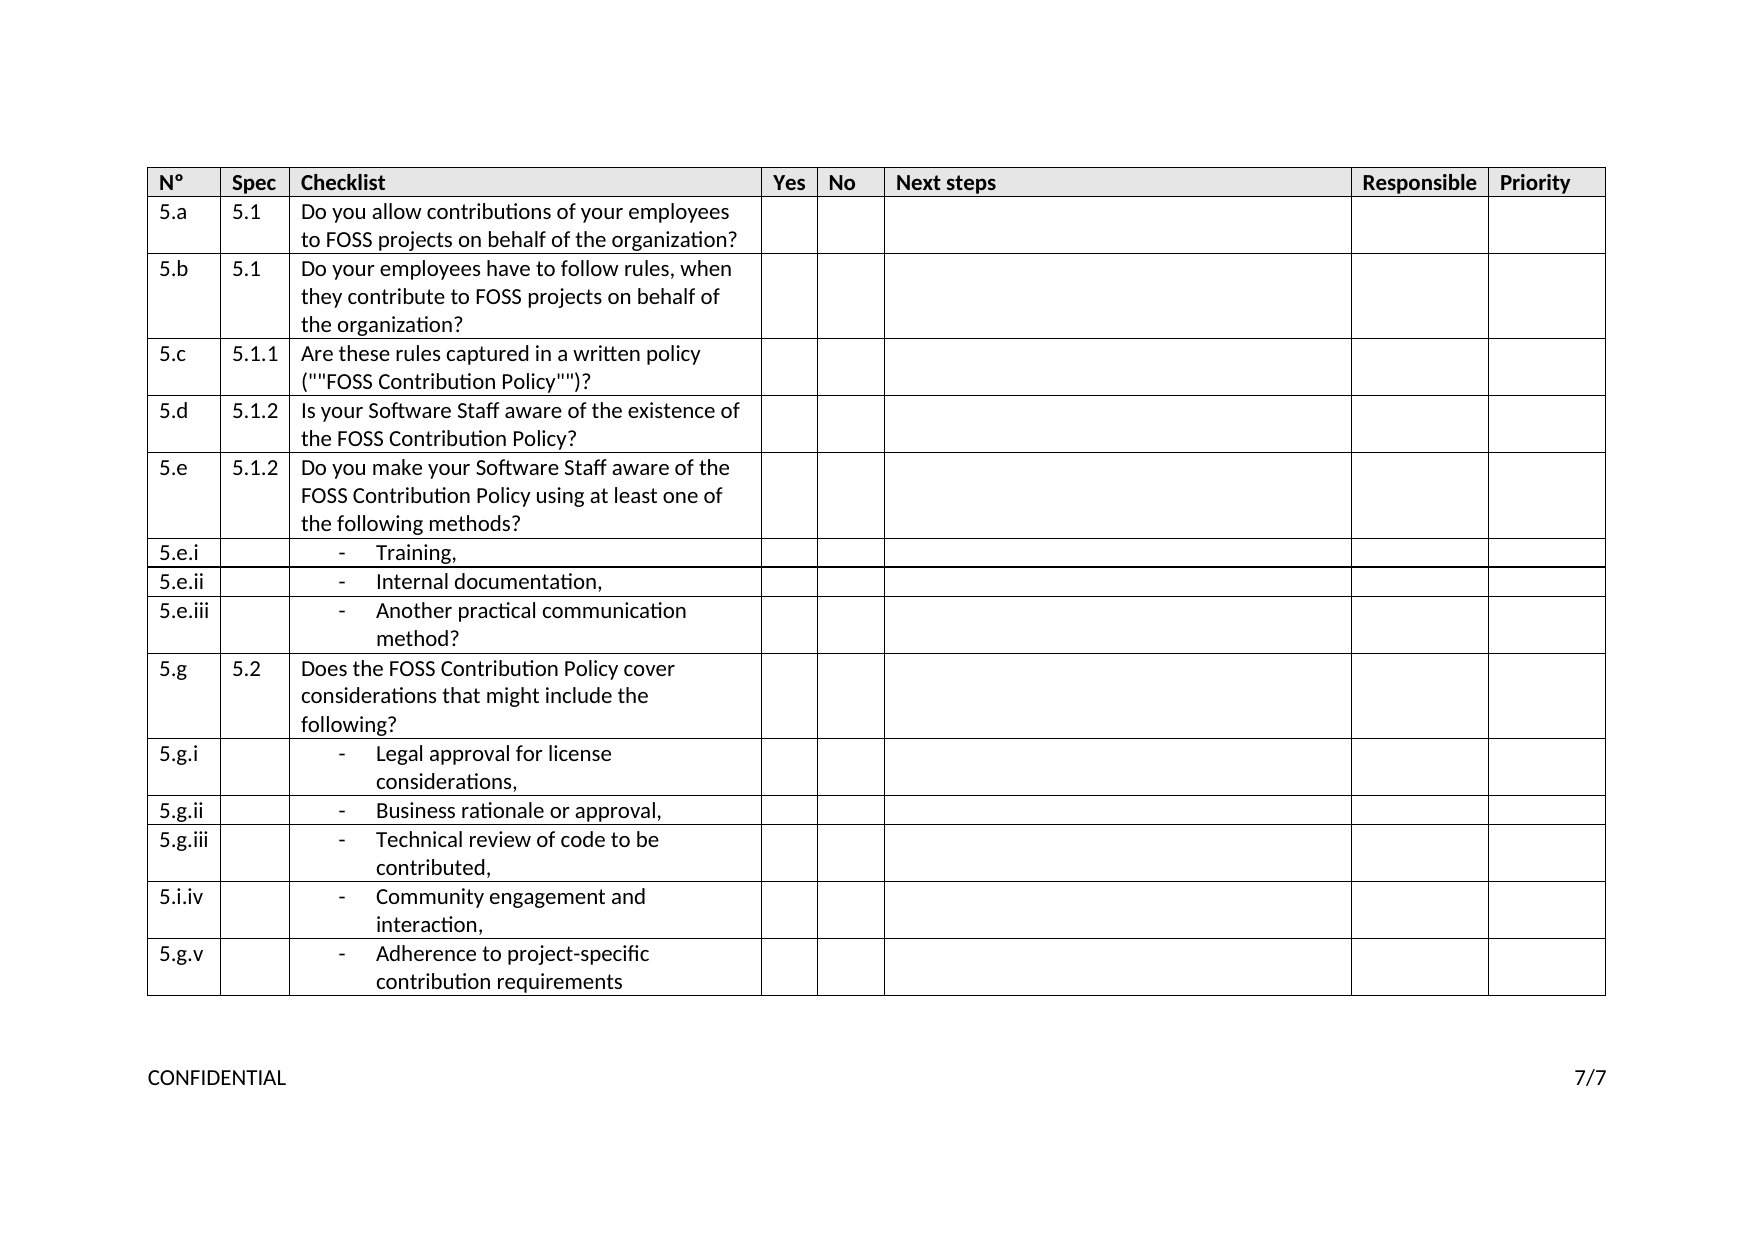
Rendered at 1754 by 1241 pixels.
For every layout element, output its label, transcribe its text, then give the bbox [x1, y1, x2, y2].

table_cell [1352, 939, 1488, 995]
table_cell [818, 453, 884, 537]
table_cell 5.a [148, 197, 220, 253]
table_cell 5.g.ii [148, 796, 220, 824]
table_cell [221, 939, 289, 995]
table_cell [818, 796, 884, 824]
table_cell [885, 597, 1351, 653]
table_cell 5.g.v [148, 939, 220, 995]
table_cell [762, 825, 817, 881]
table_cell Do you allow contributions of your employees to FOSS projects on behalf of the organization? [290, 197, 761, 253]
table_header Spec [221, 168, 289, 196]
table_cell [1352, 882, 1488, 938]
table_cell 5.i.iv [148, 882, 220, 938]
table_cell 5.c [148, 339, 220, 395]
table_cell [1489, 197, 1605, 253]
table_cell [1489, 597, 1605, 653]
table_cell [818, 882, 884, 938]
table_cell [221, 568, 289, 596]
table_cell 5.1 [221, 197, 289, 253]
table_cell [885, 939, 1351, 995]
table_cell [762, 453, 817, 537]
table_cell [818, 597, 884, 653]
table_cell [885, 882, 1351, 938]
table_cell [1352, 339, 1488, 395]
table_cell 5.2 [221, 654, 289, 738]
table_cell [221, 539, 289, 566]
table_cell Do your employees have to follow rules, when they contribute to FOSS projects on behalf of the organization? [290, 254, 761, 338]
table_cell Are these rules captured in a written policy (""FOSS Contribution Policy"")? [290, 339, 761, 395]
table_cell [1352, 597, 1488, 653]
table_cell [762, 254, 817, 338]
table_cell Legal approval for license considerations, [290, 739, 761, 795]
table_cell [762, 539, 817, 566]
table_cell 5.b [148, 254, 220, 338]
table_cell [1489, 339, 1605, 395]
table_cell [1352, 539, 1488, 566]
table_cell Do you make your Software Staff aware of the FOSS Contribution Policy using at least one of the following methods? [290, 453, 761, 537]
table_cell [885, 197, 1351, 253]
table_cell [221, 796, 289, 824]
table_cell [885, 453, 1351, 537]
table_cell [1489, 939, 1605, 995]
table_header Next steps [885, 168, 1351, 196]
table_cell Another practical communication method? [290, 597, 761, 653]
table_cell Community engagement and interaction, [290, 882, 761, 938]
table_header Responsible [1352, 168, 1488, 196]
table_cell [885, 568, 1351, 596]
table_cell [1352, 568, 1488, 596]
table_cell Internal documentation, [290, 568, 761, 596]
table_cell [762, 739, 817, 795]
table_cell [818, 339, 884, 395]
table_cell [885, 825, 1351, 881]
table_cell 5.e.i [148, 539, 220, 566]
table_cell 5.1.1 [221, 339, 289, 395]
table_header Priority [1489, 168, 1605, 196]
table_cell 5.1.2 [221, 396, 289, 452]
table_cell [1352, 396, 1488, 452]
table_cell [1489, 825, 1605, 881]
table_cell [1352, 654, 1488, 738]
table_cell [1489, 396, 1605, 452]
table_cell [1489, 654, 1605, 738]
table_cell [885, 796, 1351, 824]
table_cell [1489, 453, 1605, 537]
table_cell 5.1.2 [221, 453, 289, 537]
table_cell [762, 882, 817, 938]
table_cell [818, 825, 884, 881]
table_cell [885, 254, 1351, 338]
table_cell [762, 339, 817, 395]
table_cell 5.g.iii [148, 825, 220, 881]
table_cell [1352, 254, 1488, 338]
table_cell Business rationale or approval, [290, 796, 761, 824]
table_header Checklist [290, 168, 761, 196]
table_cell [762, 796, 817, 824]
table_cell [885, 739, 1351, 795]
table_cell [762, 568, 817, 596]
table_cell 5.e.iii [148, 597, 220, 653]
table_cell 5.1 [221, 254, 289, 338]
table_cell [1352, 453, 1488, 537]
table_cell Does the FOSS Contribution Policy cover considerations that might include the following? [290, 654, 761, 738]
table_cell 5.e [148, 453, 220, 537]
table_cell [885, 339, 1351, 395]
table_cell [221, 882, 289, 938]
table_cell 5.g.i [148, 739, 220, 795]
table_cell [818, 539, 884, 566]
table_cell [885, 539, 1351, 566]
table_cell [818, 654, 884, 738]
table_cell [1489, 539, 1605, 566]
table_cell Is your Software Staff aware of the existence of the FOSS Contribution Policy? [290, 396, 761, 452]
table_cell [762, 654, 817, 738]
table_cell [762, 597, 817, 653]
table_cell [1352, 197, 1488, 253]
table_header Yes [762, 168, 817, 196]
table_header No [818, 168, 884, 196]
table_cell [221, 597, 289, 653]
table_cell [221, 825, 289, 881]
table_cell [818, 254, 884, 338]
table_cell [818, 568, 884, 596]
table_cell [1352, 796, 1488, 824]
table_cell Adherence to project-specific contribution requirements [290, 939, 761, 995]
table_cell [1489, 739, 1605, 795]
table_cell [1489, 254, 1605, 338]
table_cell [818, 939, 884, 995]
table_cell [762, 396, 817, 452]
table_cell [762, 197, 817, 253]
table_cell 5.e.ii [148, 568, 220, 596]
table_header Nº [148, 168, 220, 196]
table_cell [1352, 825, 1488, 881]
table_cell [1489, 796, 1605, 824]
table_cell [818, 396, 884, 452]
table_cell [221, 739, 289, 795]
table_cell 5.g [148, 654, 220, 738]
table_cell [885, 654, 1351, 738]
table_cell 5.d [148, 396, 220, 452]
table_cell [818, 197, 884, 253]
table_cell [885, 396, 1351, 452]
table_cell Technical review of code to be contributed, [290, 825, 761, 881]
table_cell [1489, 568, 1605, 596]
table_cell [762, 939, 817, 995]
table_cell [1352, 739, 1488, 795]
table_cell [818, 739, 884, 795]
table_cell [1489, 882, 1605, 938]
table_cell Training, [290, 539, 761, 566]
